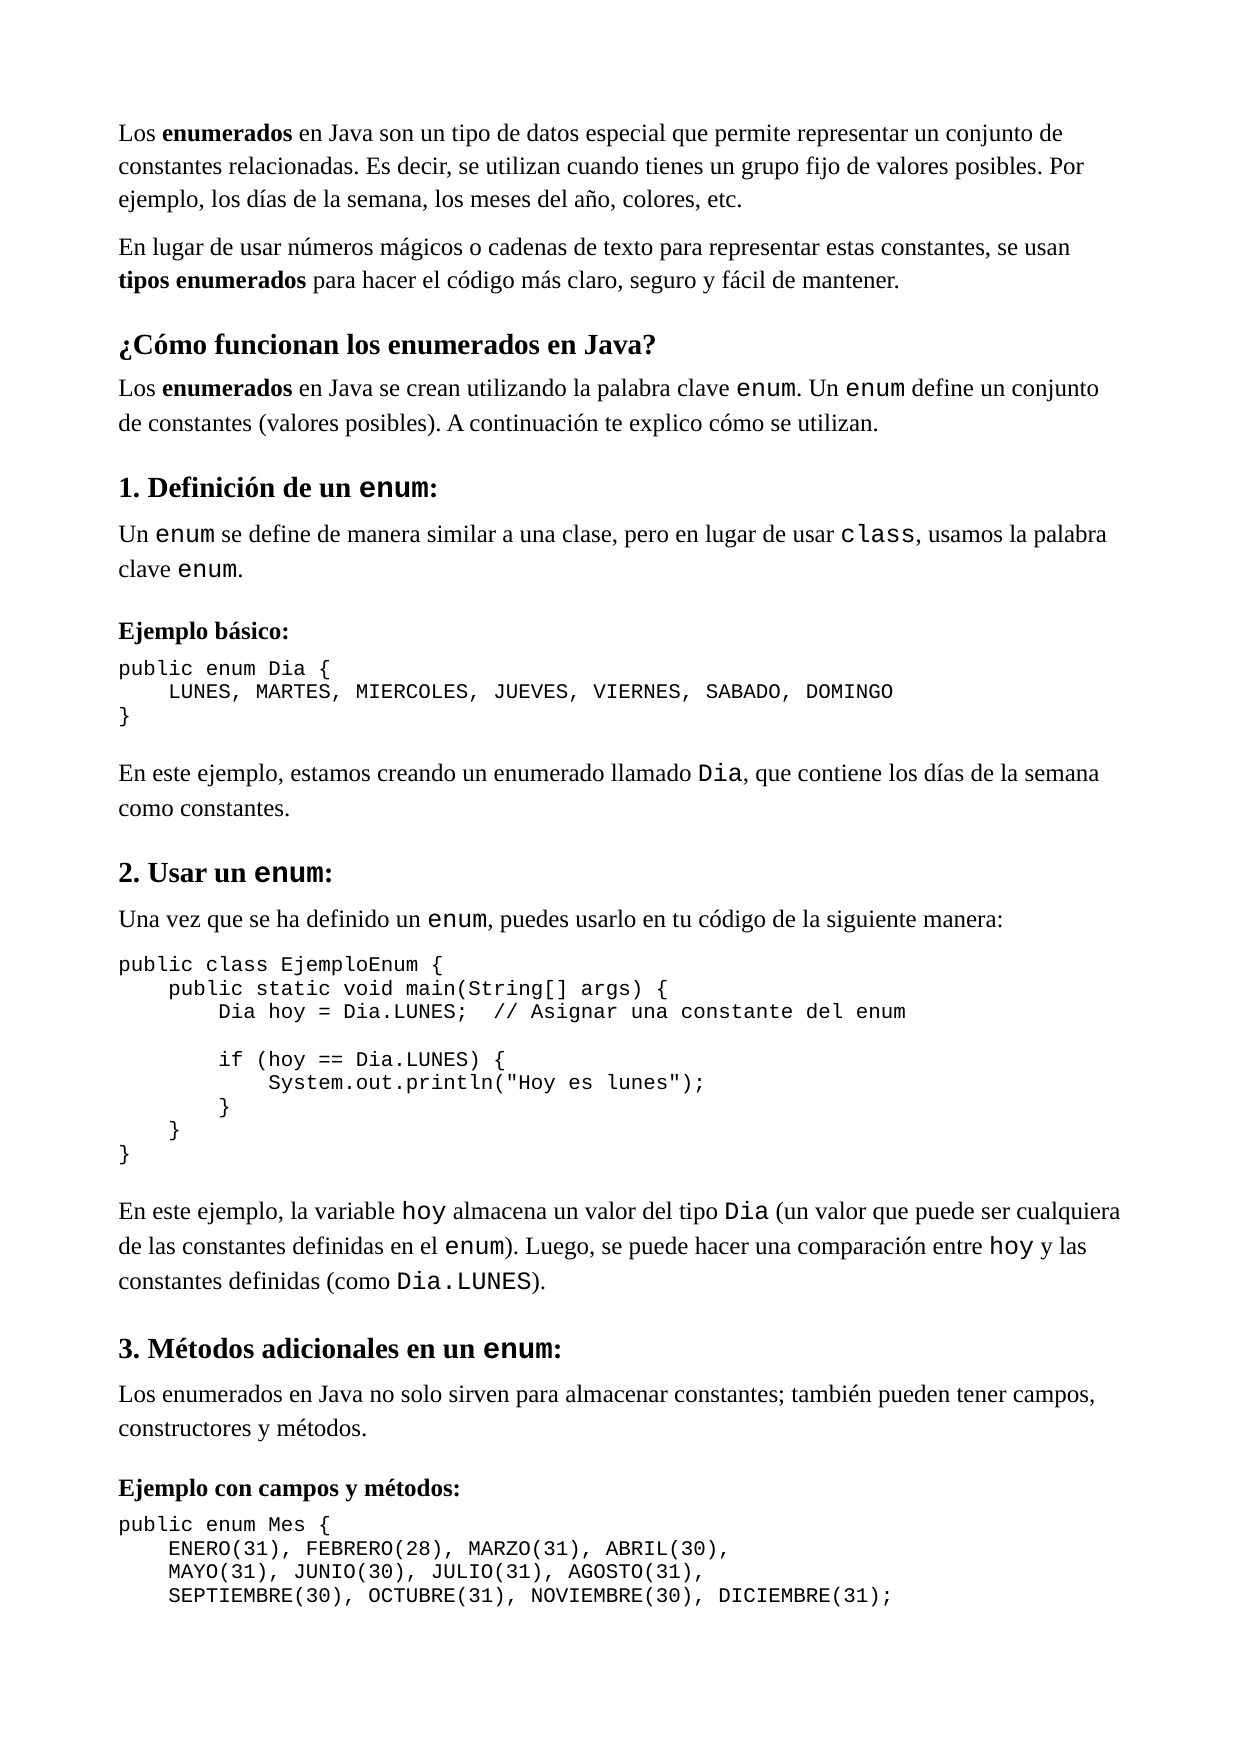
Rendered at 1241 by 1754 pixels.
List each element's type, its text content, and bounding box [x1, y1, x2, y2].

text Los enumerados en Java se crean utilizando la palabra clave enum. Un enum define un conjunto de constantes (valores posibles). A continuación te explico cómo se utilizan. [118, 373, 1122, 437]
text Los enumerados en Java no solo sirven para almacenar constantes; también pueden tener campos, constructores y métodos. [118, 1379, 1122, 1441]
subtitle 2. Usar un enum: [118, 855, 1122, 891]
text public enum Dia { [118, 658, 1122, 681]
text En este ejemplo, la variable hoy almacena un valor del tipo Dia (un valor que puede ser cualquiera de las constantes definidas en el enum). Luego, se puede hacer una comparación entre hoy y las constantes definidas (como Dia.LUNES). [118, 1196, 1122, 1297]
text ENERO(31), FEBRERO(28), MARZO(31), ABRIL(30), [118, 1538, 1122, 1561]
text MAYO(31), JUNIO(30), JULIO(31), AGOSTO(31), [118, 1561, 1122, 1585]
text public enum Mes { [118, 1514, 1122, 1538]
text LUNES, MARTES, MIERCOLES, JUEVES, VIERNES, SABADO, DOMINGO [118, 681, 1122, 705]
text } [118, 705, 1122, 729]
text public class EjemploEnum { [118, 954, 1122, 978]
text if (hoy == Dia.LUNES) { [118, 1048, 1122, 1072]
text Los enumerados en Java son un tipo de datos especial que permite representar un conjunto de constantes relacionadas. Es decir, se utilizan cuando tienes un grupo fijo de valores posibles. Por ejemplo, los días de la semana, los meses del año, colores, etc. [118, 118, 1122, 213]
subtitle Ejemplo con campos y métodos: [118, 1473, 1122, 1501]
subtitle Ejemplo básico: [118, 616, 1122, 645]
text Dia hoy = Dia.LUNES; // Asignar una constante del enum [118, 1001, 1122, 1025]
text System.out.println("Hoy es lunes"); [118, 1072, 1122, 1096]
text SEPTIEMBRE(30), OCTUBRE(31), NOVIEMBRE(30), DICIEMBRE(31); [118, 1585, 1122, 1608]
text En lugar de usar números mágicos o cadenas de texto para representar estas constantes, se usan tipos enumerados para hacer el código más claro, seguro y fácil de mantener. [118, 232, 1122, 293]
text Un enum se define de manera similar a una clase, pero en lugar de usar class, usamos la palabra clave enum. [118, 519, 1122, 585]
subtitle ¿Cómo funcionan los enumerados en Java? [118, 327, 1122, 361]
subtitle 1. Definición de un enum: [118, 470, 1122, 506]
text En este ejemplo, estamos creando un enumerado llamado Dia, que contiene los días de la semana como constantes. [118, 758, 1122, 822]
text } [118, 1143, 1122, 1167]
text } [118, 1119, 1122, 1143]
text Una vez que se ha definido un enum, puedes usarlo en tu código de la siguiente manera: [118, 904, 1122, 935]
text } [118, 1096, 1122, 1119]
text public static void main(String[] args) { [118, 978, 1122, 1001]
subtitle 3. Métodos adicionales en un enum: [118, 1331, 1122, 1367]
